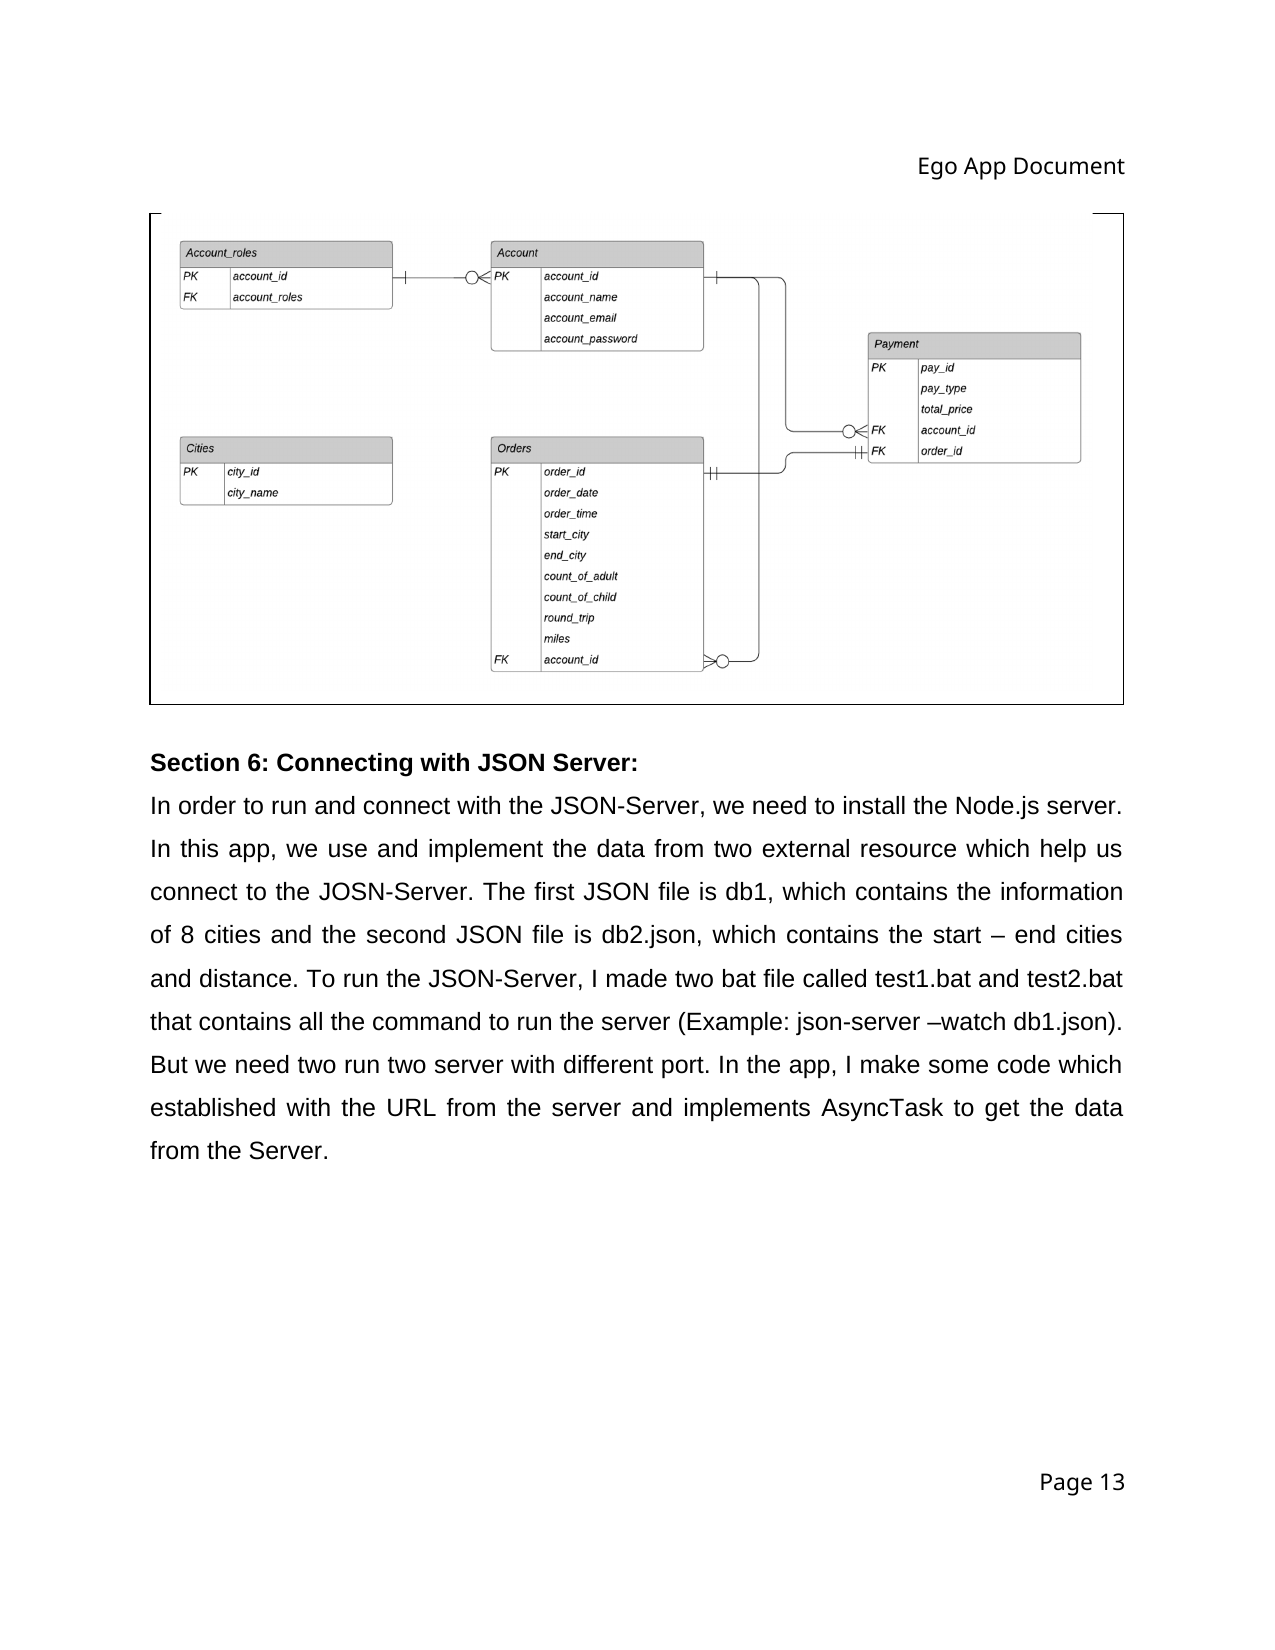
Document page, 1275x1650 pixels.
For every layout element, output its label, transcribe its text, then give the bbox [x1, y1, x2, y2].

table_header [151, 214, 1123, 704]
text In order to run and connect with the JSON-Server, we need to install the Node.js server. In this app, we use and implement the data from two external resource which help us connect to the JOSN-Server. The first JSON file is db1, which contains the information of 8 cities and the second JSON file is db2.json, which contains the start – end cities and distance. To run the JSON-Server, I made two bat file called test1.bat and test2.bat that contains all the command to run the server (Example: json-server –watch db1.json). But we need two run two server with different port. In the app, I make some code which established with the URL from the server and implements AsyncTask to get the data from the Server. [150, 791, 1125, 1165]
subtitle Section 6: Connecting with JSON Server: [150, 748, 1125, 777]
